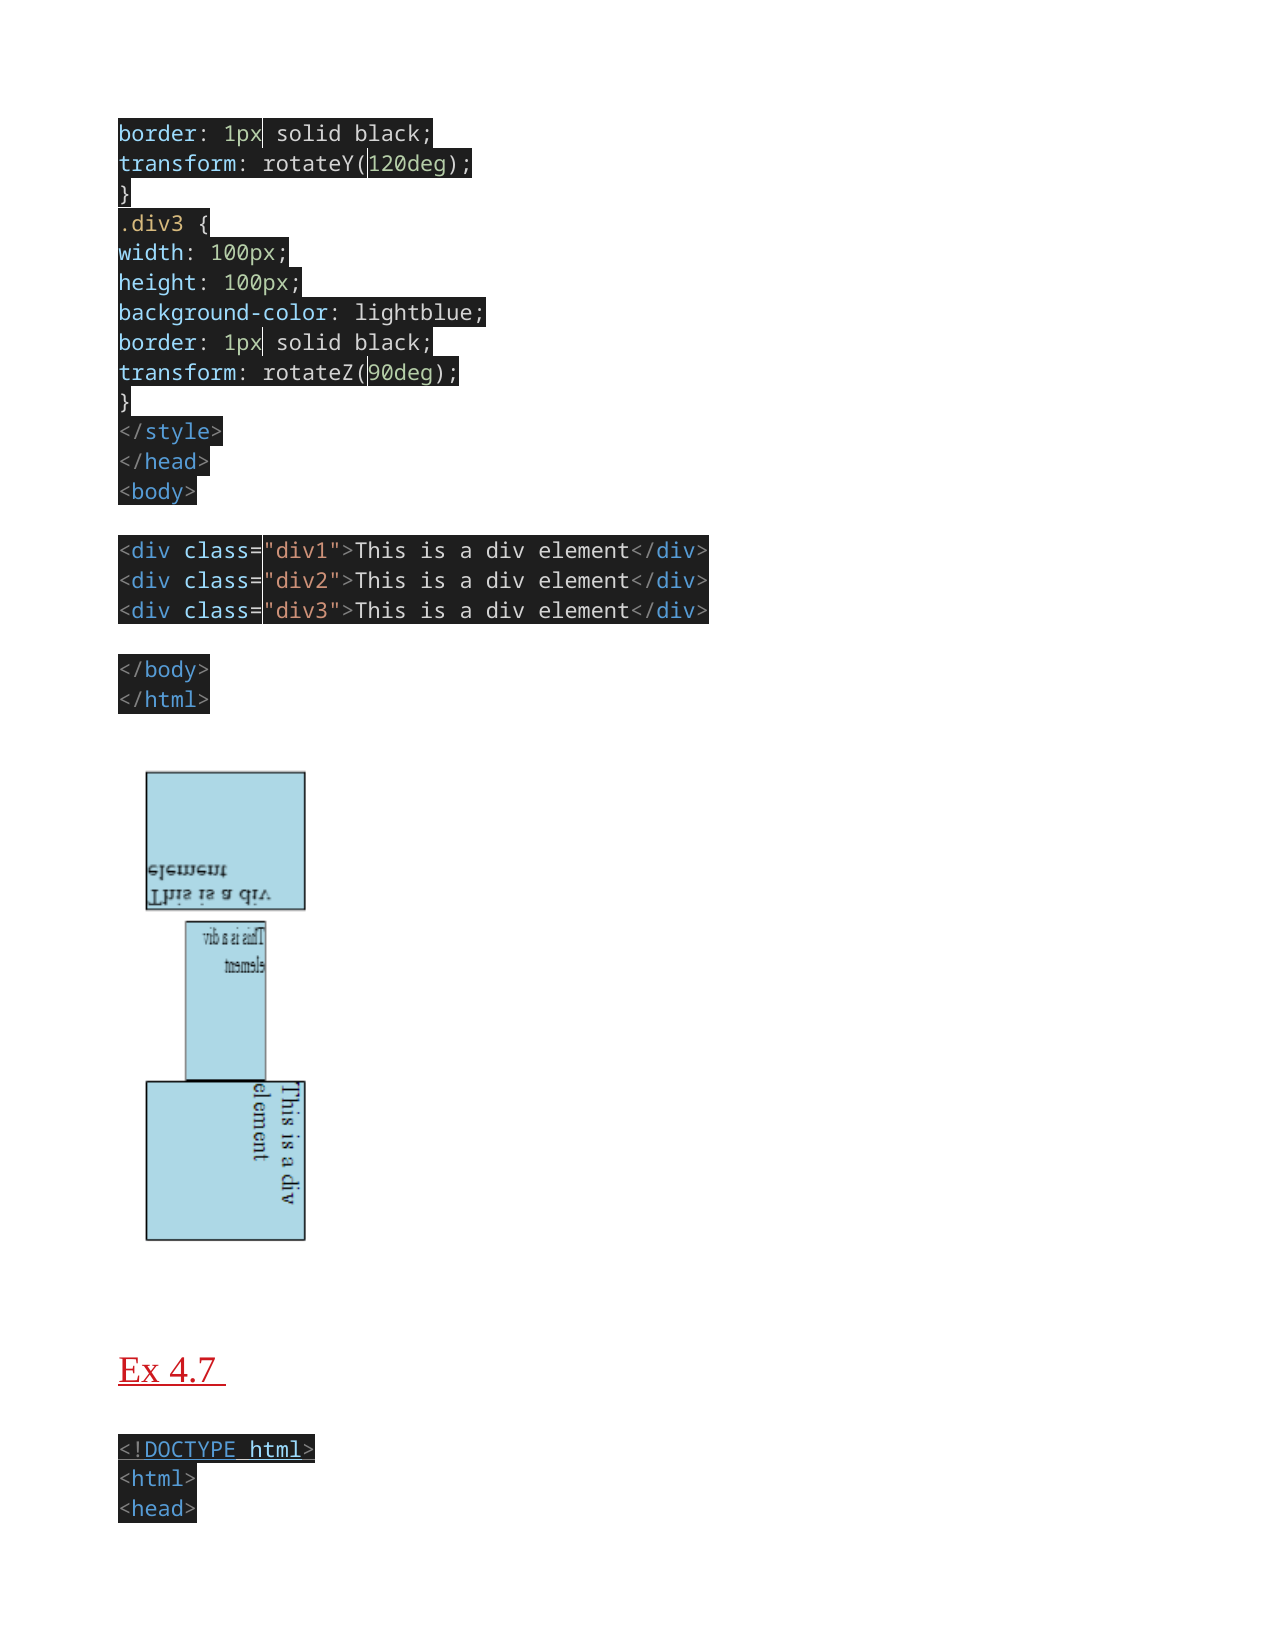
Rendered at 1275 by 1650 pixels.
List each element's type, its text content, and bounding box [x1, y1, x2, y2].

text } [118, 386, 1157, 416]
text <div class="div2">This is a div element</div> [118, 565, 1157, 595]
text </html> [118, 684, 1157, 714]
text <head> [118, 1493, 1157, 1523]
text </body> [118, 654, 1157, 684]
text transform: rotateZ(90deg); [118, 356, 1157, 386]
text </style> [118, 416, 1157, 446]
text border: 1px solid black; [118, 118, 1157, 148]
text transform: rotateY(120deg); [118, 148, 1157, 178]
text Ex 4.7 [118, 1347, 1157, 1390]
text <body> [118, 476, 1157, 505]
text <div class="div3">This is a div element</div> [118, 595, 1157, 624]
text <!DOCTYPE html> [118, 1433, 1157, 1463]
text border: 1px solid black; [118, 327, 1157, 356]
text <html> [118, 1463, 1157, 1493]
text } [118, 178, 1157, 207]
text width: 100px; [118, 237, 1157, 267]
text <div class="div1">This is a div element</div> [118, 535, 1157, 565]
text </head> [118, 446, 1157, 476]
text background-color: lightblue; [118, 297, 1157, 327]
text .div3 { [118, 207, 1157, 237]
picture [135, 767, 378, 1274]
text height: 100px; [118, 267, 1157, 297]
